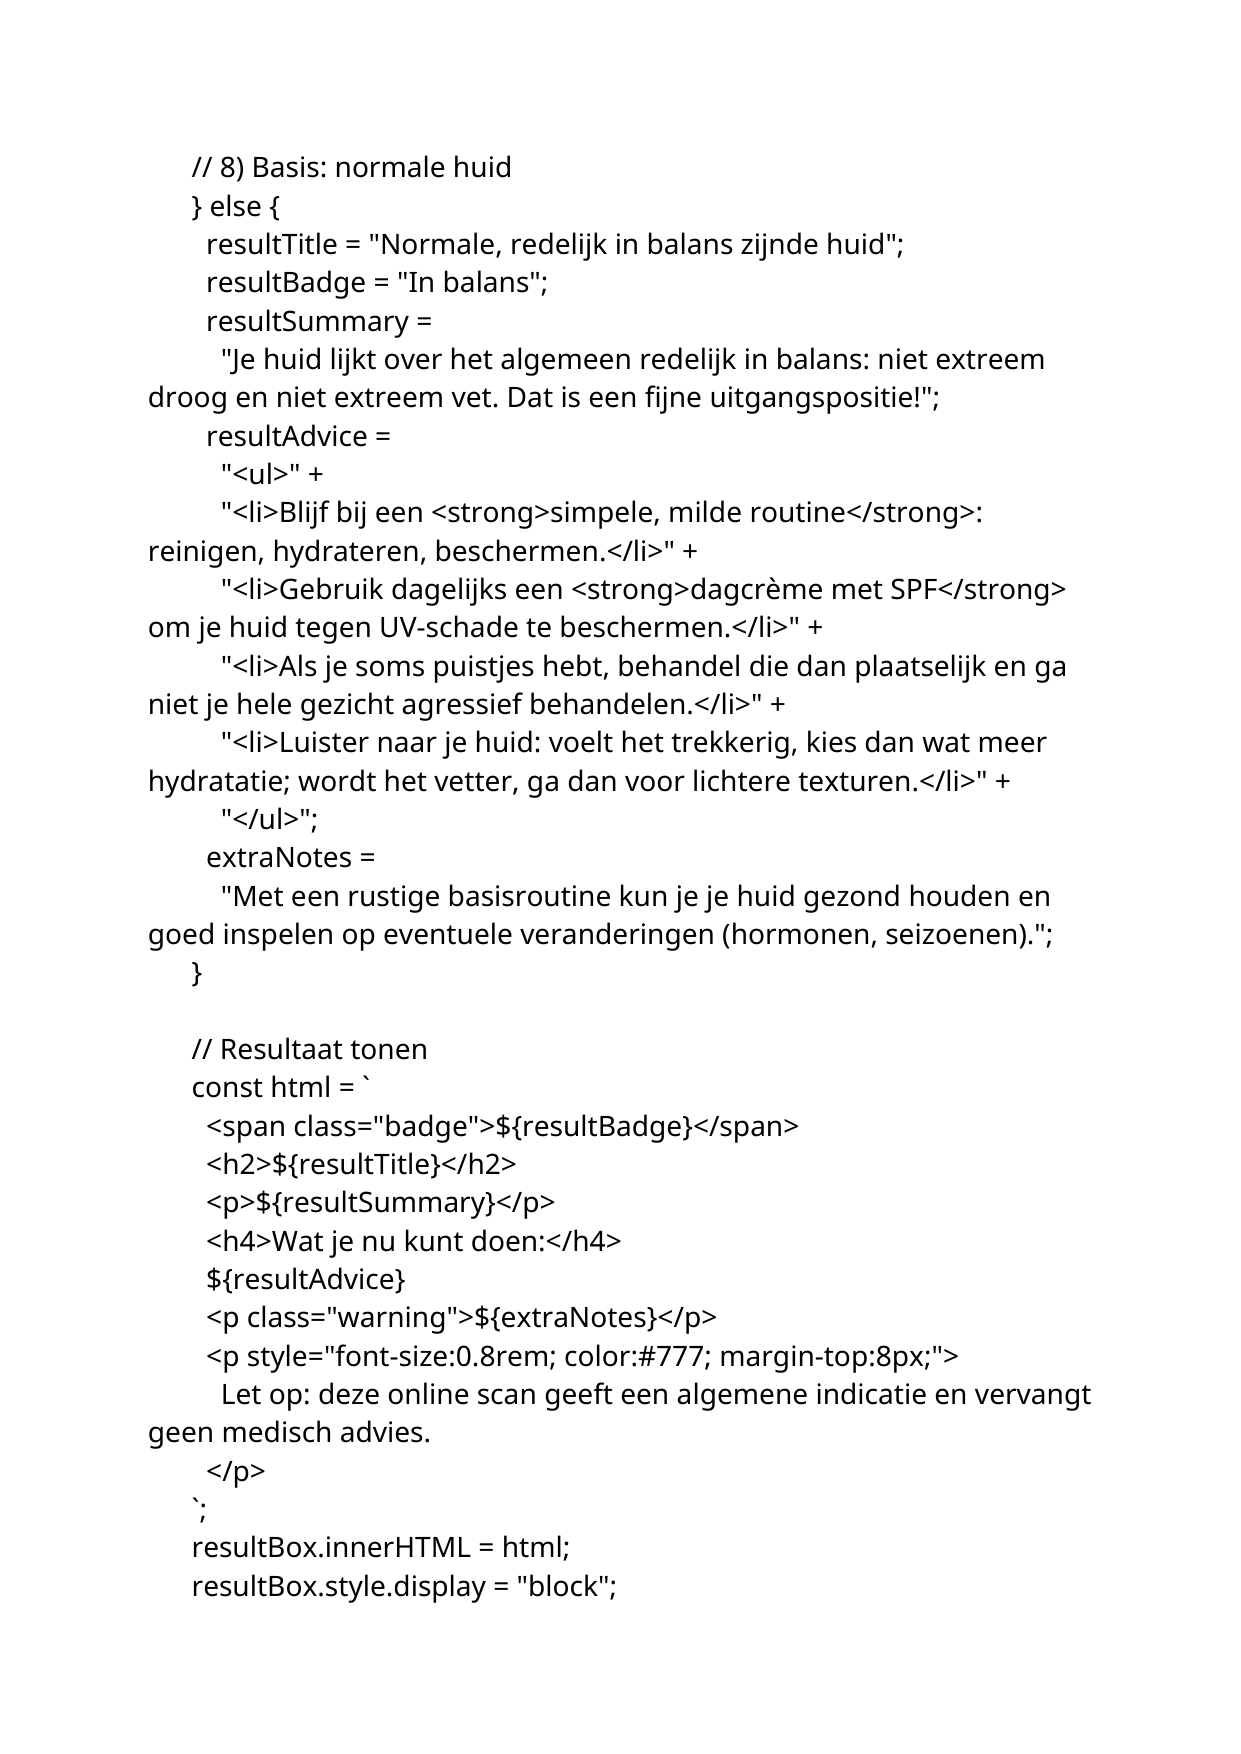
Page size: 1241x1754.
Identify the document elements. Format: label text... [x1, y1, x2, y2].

text extraNotes = [148, 838, 1093, 876]
text resultTitle = "Normale, redelijk in balans zijnde huid"; [148, 224, 1093, 263]
text "<li>Gebruik dagelijks een <strong>dagcrème met SPF</strong> om je huid tegen UV-schade te beschermen.</li>" + [148, 569, 1093, 646]
text <p class="warning">${extraNotes}</p> [148, 1298, 1093, 1336]
text <p style="font-size:0.8rem; color:#777; margin-top:8px;"> [148, 1336, 1093, 1374]
text // Resultaat tonen [148, 1029, 1093, 1068]
text ${resultAdvice} [148, 1259, 1093, 1298]
text "<li>Luister naar je huid: voelt het trekkerig, kies dan wat meer hydratatie; wordt het vetter, ga dan voor lichtere texturen.</li>" + [148, 723, 1093, 799]
text Let op: deze online scan geeft een algemene indicatie en vervangt geen medisch advies. [148, 1374, 1093, 1451]
text resultAdvice = [148, 416, 1093, 454]
text <p>${resultSummary}</p> [148, 1183, 1093, 1221]
text "Je huid lijkt over het algemeen redelijk in balans: niet extreem droog en niet extreem vet. Dat is een fijne uitgangspositie!"; [148, 339, 1093, 416]
text "<li>Als je soms puistjes hebt, behandel die dan plaatselijk en ga niet je hele gezicht agressief behandelen.</li>" + [148, 646, 1093, 723]
text resultBox.innerHTML = html; [148, 1528, 1093, 1566]
text resultSummary = [148, 301, 1093, 339]
text "</ul>"; [148, 799, 1093, 838]
text // 8) Basis: normale huid [148, 148, 1093, 186]
text } else { [148, 186, 1093, 224]
text "<ul>" + [148, 454, 1093, 493]
text resultBox.style.display = "block"; [148, 1566, 1093, 1604]
text "Met een rustige basisroutine kun je je huid gezond houden en goed inspelen op eventuele veranderingen (hormonen, seizoenen)."; [148, 876, 1093, 953]
text "<li>Blijf bij een <strong>simpele, milde routine</strong>: reinigen, hydrateren, beschermen.</li>" + [148, 493, 1093, 569]
text <h2>${resultTitle}</h2> [148, 1144, 1093, 1183]
text <h4>Wat je nu kunt doen:</h4> [148, 1221, 1093, 1259]
text resultBadge = "In balans"; [148, 263, 1093, 301]
text } [148, 953, 1093, 991]
text </p> [148, 1451, 1093, 1489]
text <span class="badge">${resultBadge}</span> [148, 1106, 1093, 1144]
text `; [148, 1489, 1093, 1528]
text const html = ` [148, 1068, 1093, 1106]
